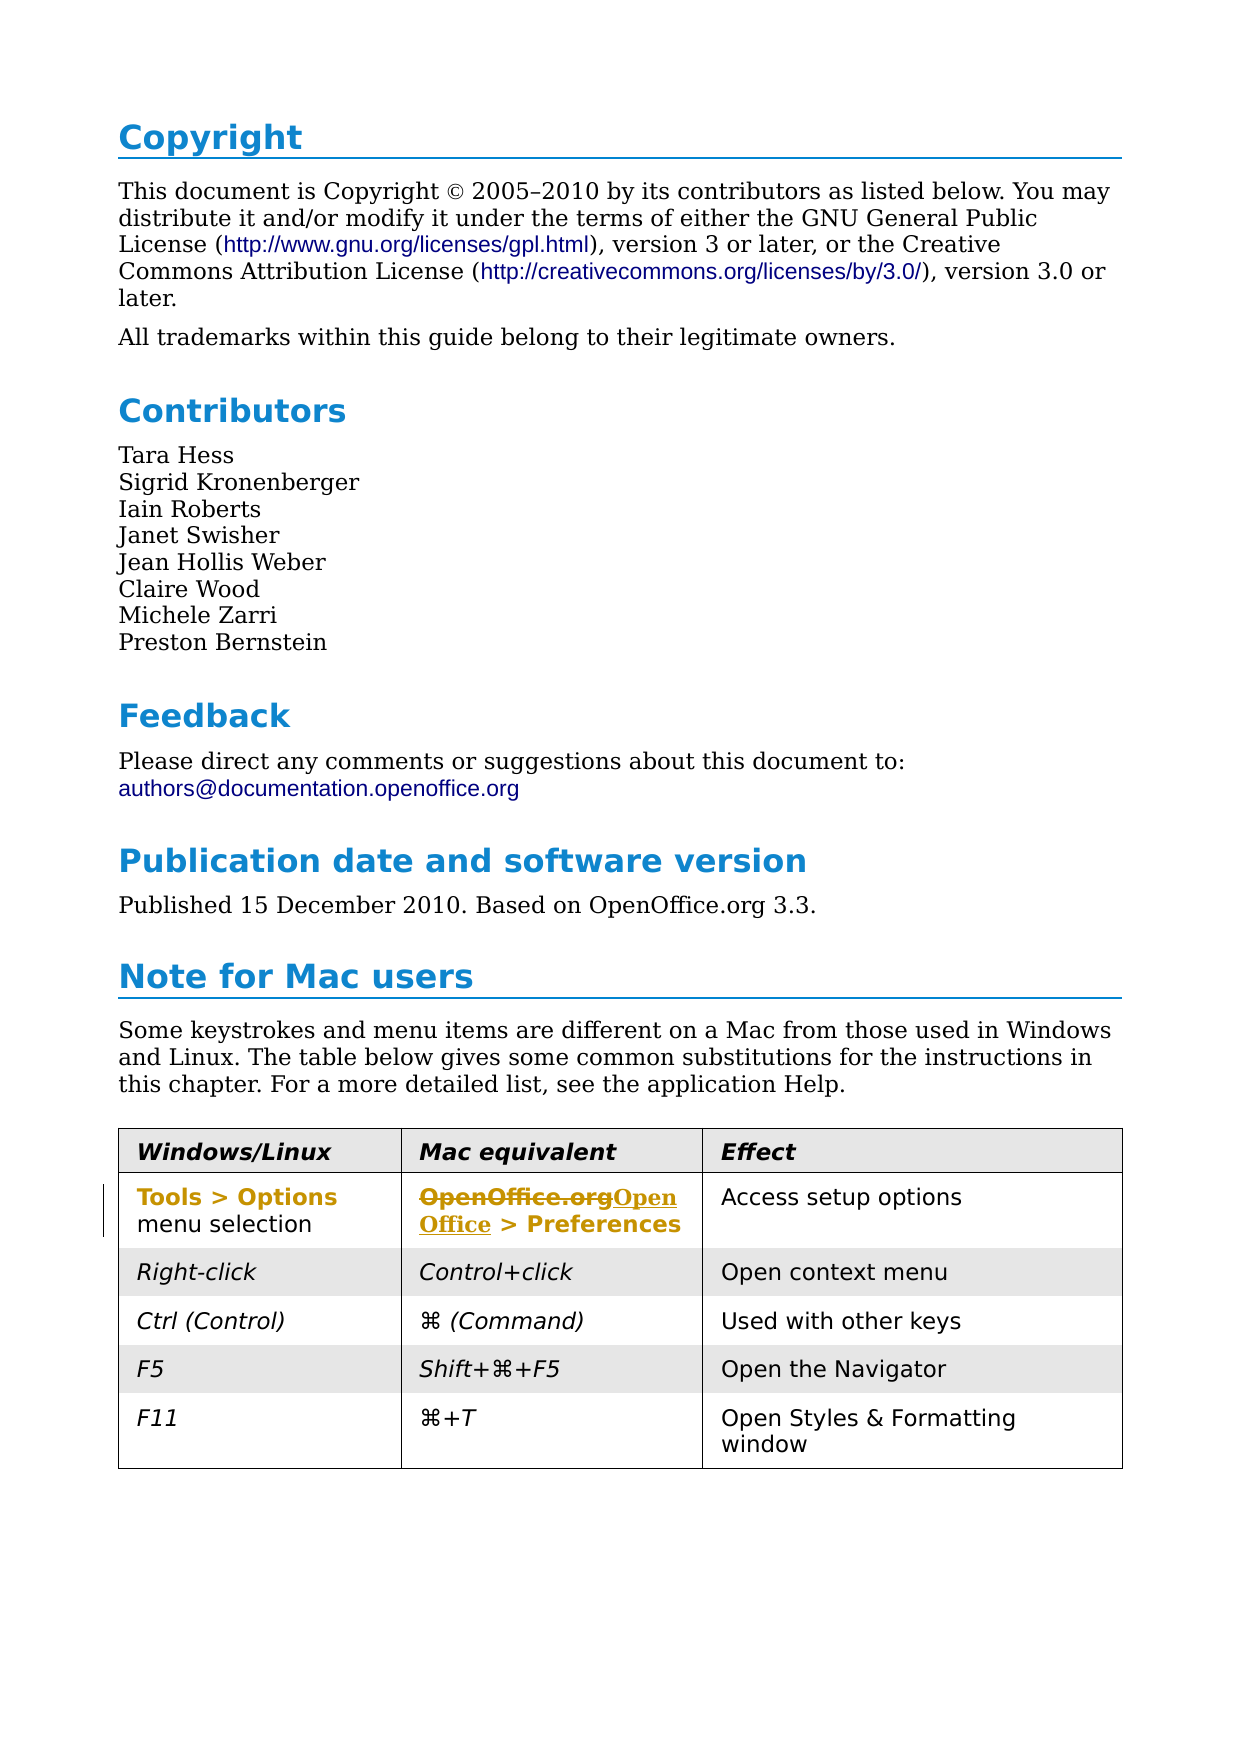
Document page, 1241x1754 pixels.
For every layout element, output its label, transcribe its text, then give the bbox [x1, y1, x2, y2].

table_cell Used with other keys [703, 1296, 1122, 1344]
text Published 15 December 2010. Based on OpenOffice.org 3.3. [118, 893, 1122, 919]
subtitle Copyright [118, 118, 1122, 157]
text Contributors [118, 393, 1122, 430]
text All trademarks within this guide belong to their legitimate owners. [118, 324, 1122, 351]
table_cell Access setup options [703, 1173, 1122, 1247]
table_cell Control+click [402, 1248, 702, 1296]
table_cell Shift+z+F5 [402, 1345, 702, 1393]
table_header Mac equivalent [402, 1129, 702, 1172]
table_cell Open context menu [703, 1248, 1122, 1296]
table_cell Right-click [119, 1248, 401, 1296]
text Some keystrokes and menu items are different on a Mac from those used in Windows and Linux. The table below gives some common substitutions for the instructions in this chapter. For a more detailed list, see the application Help. [118, 1017, 1122, 1097]
table_cell Ctrl (Control) [119, 1296, 401, 1344]
table_cell Open Styles & Formatting window [703, 1393, 1122, 1468]
table_header Effect [703, 1129, 1122, 1172]
table_cell z (Command) [402, 1296, 702, 1344]
text Feedback [118, 698, 1122, 735]
text Tara Hess Sigrid Kronenberger Iain Roberts Janet Swisher Jean Hollis Weber Claire Wood Michele Zarri Preston Bernstein [118, 443, 1122, 656]
subtitle Note for Mac users [118, 958, 1122, 997]
table_cell F11 [119, 1393, 401, 1468]
table_header Windows/Linux [119, 1129, 401, 1172]
table_cell F5 [119, 1345, 401, 1393]
table_cell Tools > Options menu selection [119, 1173, 401, 1247]
text Publication date and software version [118, 843, 1122, 880]
table_cell Open the Navigator [703, 1345, 1122, 1393]
text This document is Copyright © 2005–2010 by its contributors as listed below. You may distribute it and/or modify it under the terms of either the GNU General Public License (http://www.gnu.org/licenses/gpl.html), version 3 or later, or the Creative Commons Attribution License (http://creativecommons.org/licenses/by/3.0/), version 3.0 or later. [118, 178, 1122, 312]
table_cell OpenOffice > Preferences [402, 1173, 702, 1247]
text Please direct any comments or suggestions about this document to: authors@documentation.openoffice.org [118, 748, 1122, 801]
table_cell z+T [402, 1393, 702, 1468]
